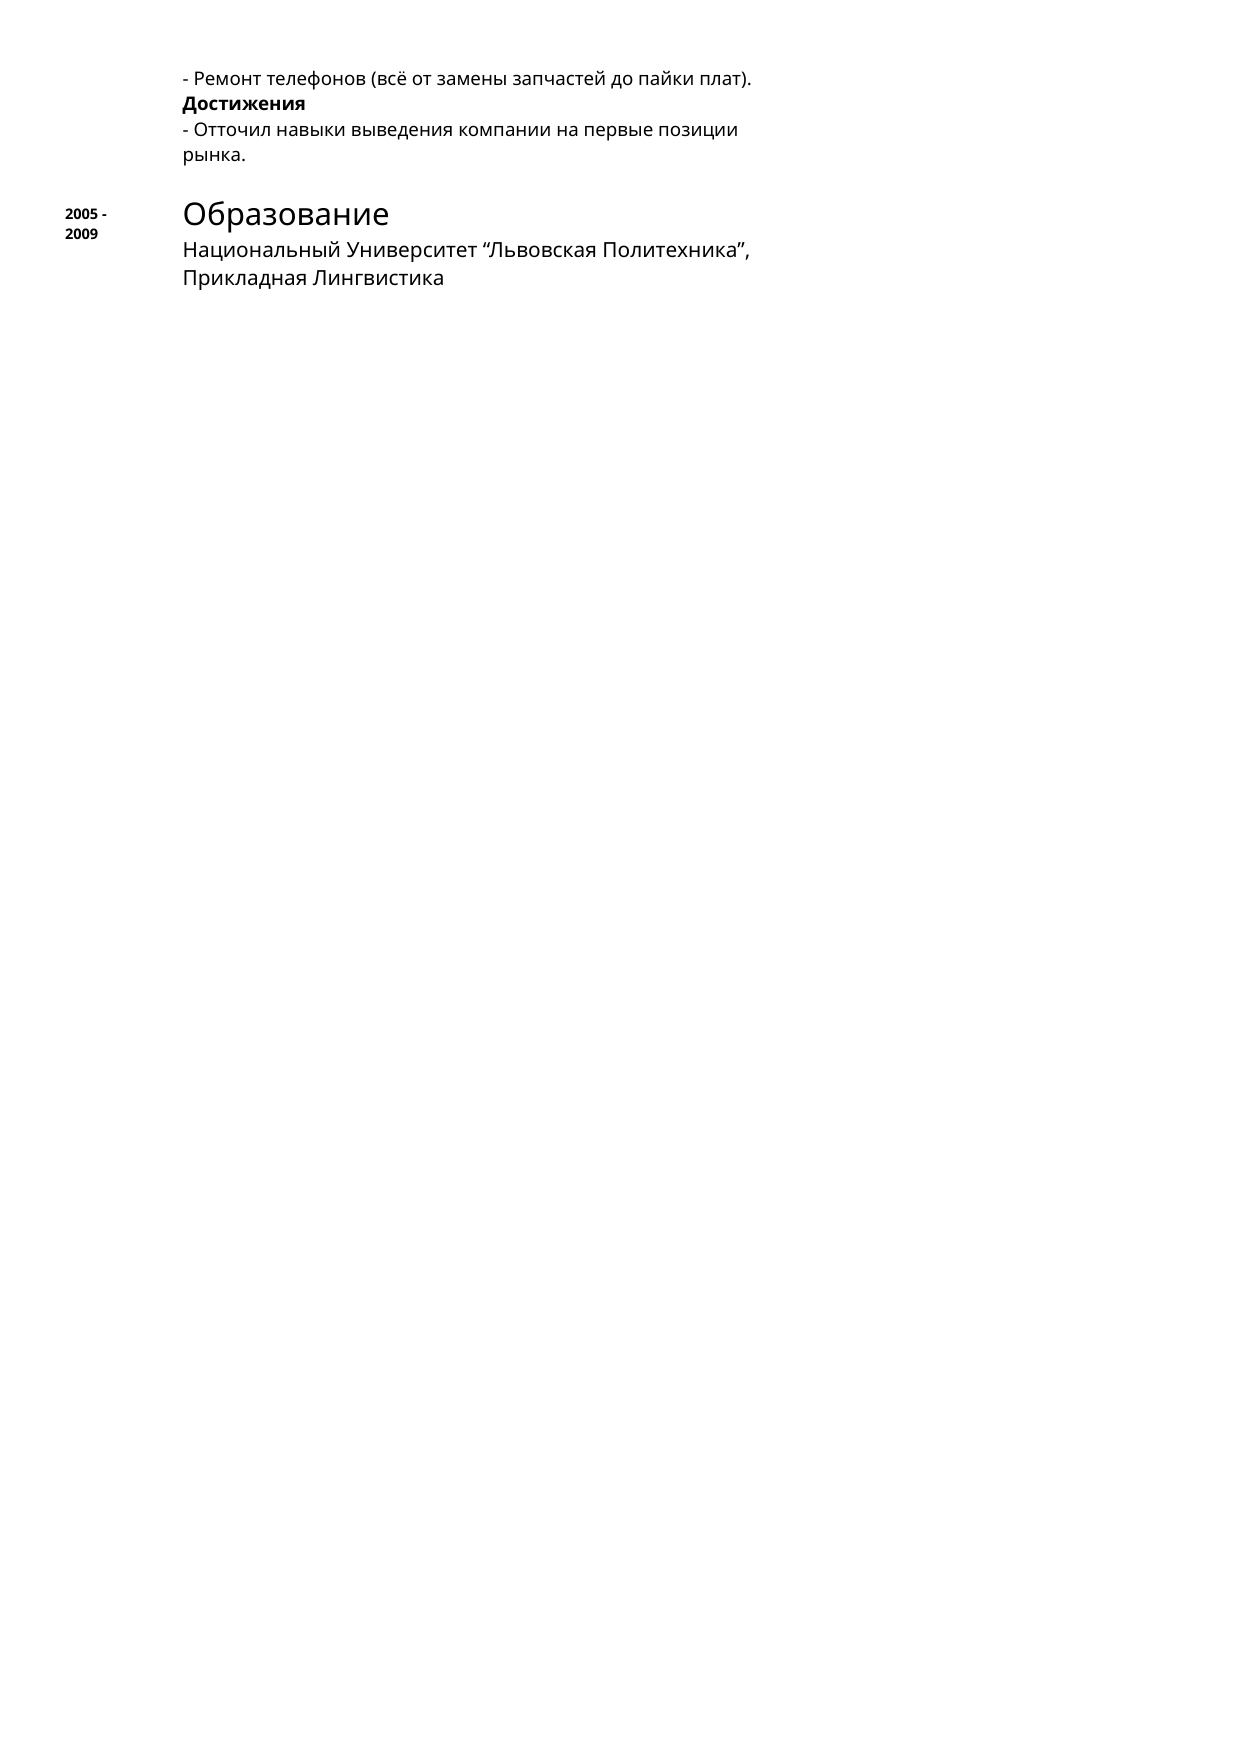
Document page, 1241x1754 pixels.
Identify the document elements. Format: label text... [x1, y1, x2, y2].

table_header - Ремонт телефонов (всё от замены запчастей до пайки плат). Достижения - Отточил навыки выведения компании на первые позиции рынка. Образование Национальный Университет “Львовская Политехника”, Прикладная Лингвистика [177, 59, 807, 298]
table_header [130, 59, 177, 298]
table_header 2005 - 2009 [59, 59, 130, 298]
table_cell [807, 59, 1181, 298]
